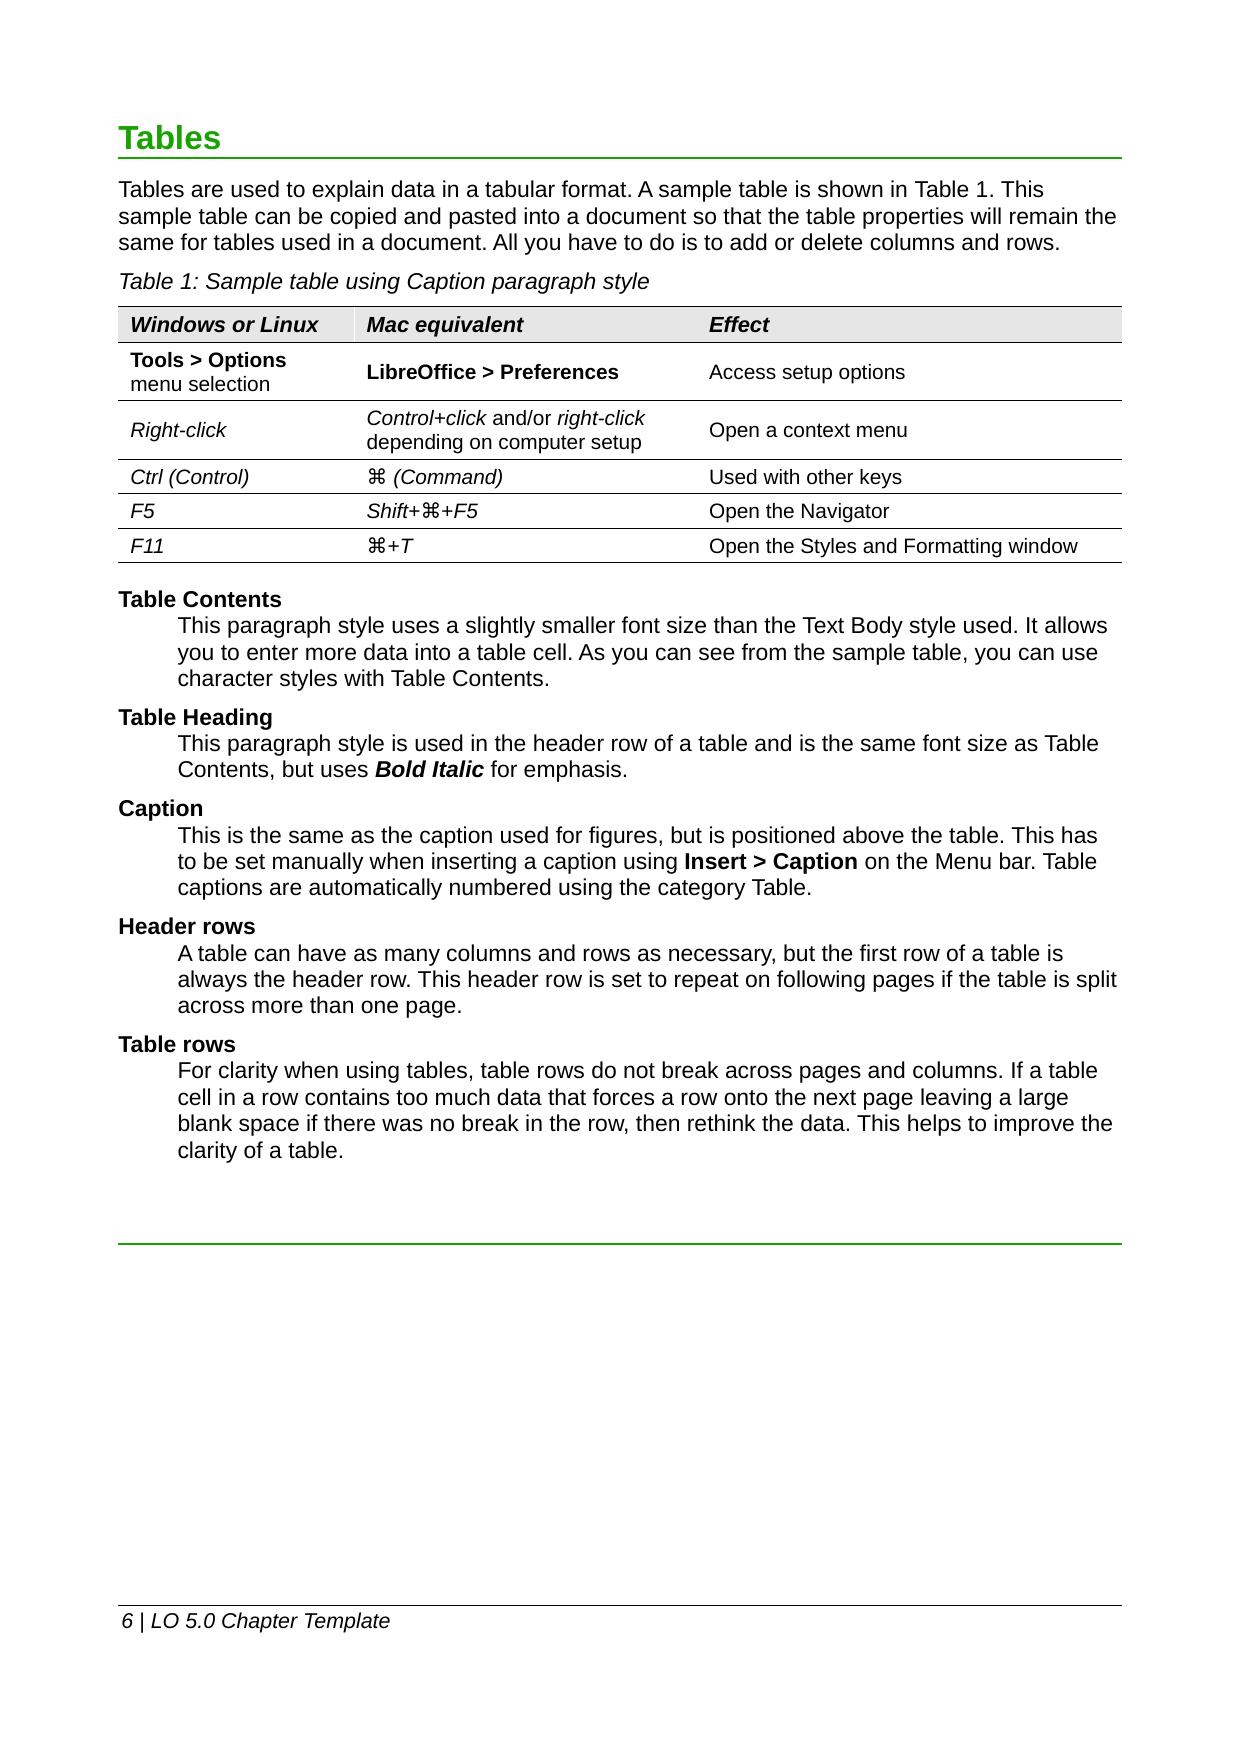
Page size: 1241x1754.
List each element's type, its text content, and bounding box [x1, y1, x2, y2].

text Tables are used to explain data in a tabular format. A sample table is shown in Table 1. This sample table can be copied and pasted into a document so that the table properties will remain the same for tables used in a document. All you have to do is to add or delete columns and rows. [118, 176, 1122, 255]
table_header Windows or Linux [118, 307, 354, 342]
text This is the same as the caption used for figures, but is positioned above the table. This has to be set manually when inserting a caption using Insert > Caption on the Menu bar. Table captions are automatically numbered using the category Table. [177, 822, 1122, 901]
text Caption [118, 795, 1122, 822]
text Table 1: Sample table using Caption paragraph style [118, 268, 1122, 294]
table_cell ⌘+T [355, 529, 697, 562]
table_cell Open the Navigator [697, 494, 1122, 528]
table_cell Right-click [118, 401, 354, 459]
text For clarity when using tables, table rows do not break across pages and columns. If a table cell in a row contains too much data that forces a row onto the next page leaving a large blank space if there was no break in the row, then rethink the data. This helps to improve the clarity of a table. [177, 1057, 1122, 1163]
text Header rows [118, 913, 1122, 939]
table_cell ⌘ (Command) [355, 460, 697, 493]
table_cell F11 [118, 529, 354, 562]
table_cell Open a context menu [697, 401, 1122, 459]
table_cell Control+click and/or right-click depending on computer setup [355, 401, 697, 459]
table_cell Access setup options [697, 343, 1122, 400]
table_header Effect [697, 307, 1122, 342]
table_cell Tools > Options menu selection [118, 343, 354, 400]
text Table Heading [118, 704, 1122, 730]
subtitle Tables [118, 118, 1122, 157]
table_cell F5 [118, 494, 354, 528]
text This paragraph style is used in the header row of a table and is the same font size as Table Contents, but uses Bold Italic for emphasis. [177, 730, 1122, 783]
table_cell Used with other keys [697, 460, 1122, 493]
text A table can have as many columns and rows as necessary, but the first row of a table is always the header row. This header row is set to repeat on following pages if the table is split across more than one page. [177, 939, 1122, 1019]
table_header Mac equivalent [355, 307, 697, 342]
text Table Contents [118, 586, 1122, 612]
table_cell Shift+⌘+F5 [355, 494, 697, 528]
table_cell Ctrl (Control) [118, 460, 354, 493]
table_cell LibreOffice > Preferences [355, 343, 697, 400]
text This paragraph style uses a slightly smaller font size than the Text Body style used. It allows you to enter more data into a table cell. As you can see from the sample table, you can use character styles with Table Contents. [177, 612, 1122, 691]
table_cell Open the Styles and Formatting window [697, 529, 1122, 562]
text Table rows [118, 1031, 1122, 1057]
